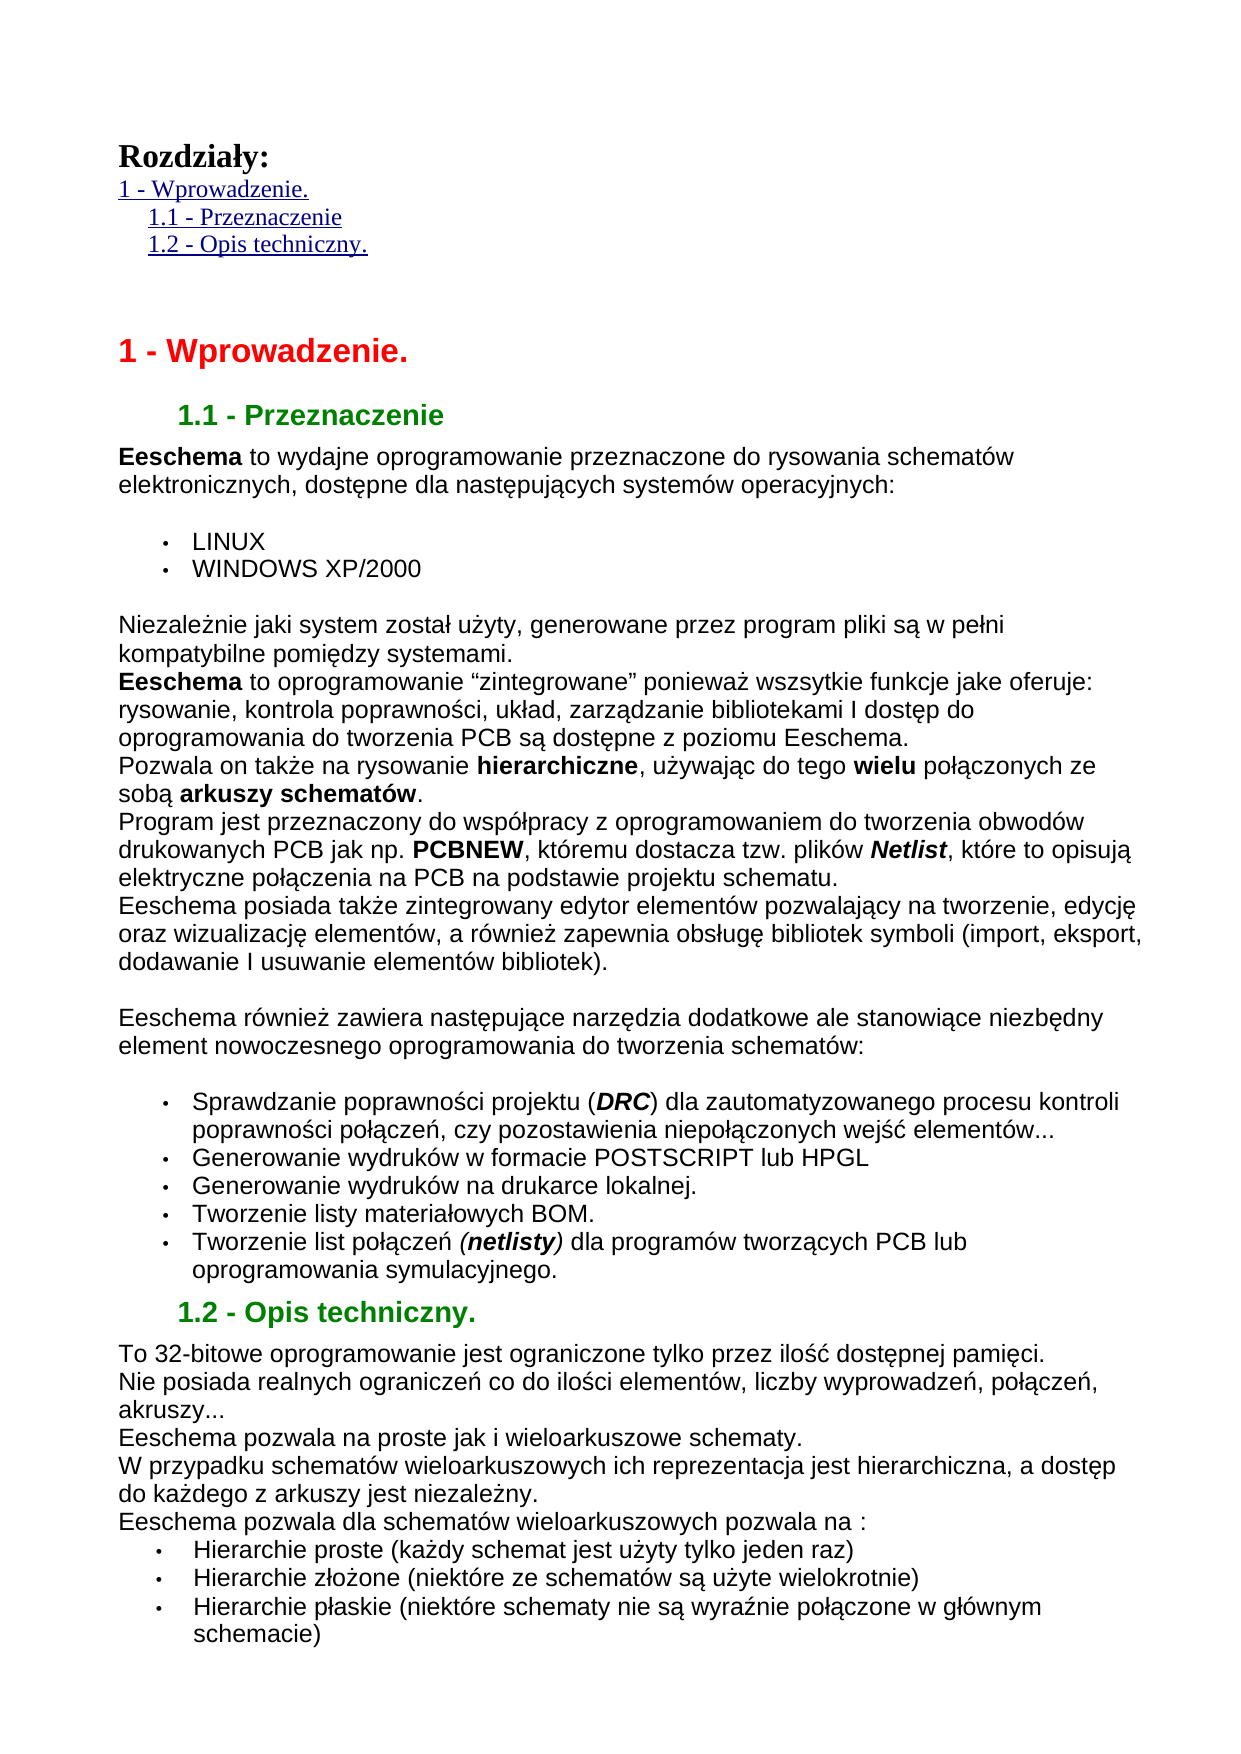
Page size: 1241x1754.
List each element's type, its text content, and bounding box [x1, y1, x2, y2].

text Eeschema pozwala dla schematów wieloarkuszowych pozwala na : [118, 1508, 1152, 1536]
text 1.2 - Opis techniczny. [148, 230, 1152, 258]
list Hierarchie złożone (niektóre ze schematów są użyte wielokrotnie) [156, 1564, 1152, 1592]
text Pozwala on także na rysowanie hierarchiczne, używając do tego wielu połączonych ze sobą arkuszy schematów. [118, 751, 1152, 807]
text Nie posiada realnych ograniczeń co do ilości elementów, liczby wyprowadzeń, połączeń, akruszy... [118, 1368, 1152, 1424]
list Hierarchie płaskie (niektóre schematy nie są wyraźnie połączone w głównym schemacie) [156, 1592, 1152, 1648]
list Tworzenie list połączeń (netlisty) dla programów tworzących PCB lub oprogramowania symulacyjnego. [162, 1228, 1152, 1284]
text Eeschema to oprogramowanie “zintegrowane” ponieważ wszsytkie funkcje jake oferuje: rysowanie, kontrola poprawności, układ, zarządzanie bibliotekami I dostęp do oprogramowania do tworzenia PCB są dostępne z poziomu Eeschema. [118, 667, 1152, 751]
text 1 - Wprowadzenie. [118, 175, 1152, 203]
text Niezależnie jaki system został użyty, generowane przez program pliki są w pełni kompatybilne pomiędzy systemami. [118, 611, 1152, 667]
text W przypadku schematów wieloarkuszowych ich reprezentacja jest hierarchiczna, a dostęp do każdego z arkuszy jest niezależny. [118, 1452, 1152, 1508]
text Eeschema pozwala na proste jak i wieloarkuszowe schematy. [118, 1424, 1152, 1452]
list Generowanie wydruków w formacie POSTSCRIPT lub HPGL [162, 1144, 1152, 1172]
list Tworzenie listy materiałowych BOM. [162, 1200, 1152, 1228]
text Eeschema również zawiera następujące narzędzia dodatkowe ale stanowiące niezbędny element nowoczesnego oprogramowania do tworzenia schematów: [118, 1003, 1152, 1059]
text Program jest przeznaczony do współpracy z oprogramowaniem do tworzenia obwodów drukowanych PCB jak np. PCBNEW, któremu dostacza tzw. plików Netlist, które to opisują elektryczne połączenia na PCB na podstawie projektu schematu. [118, 807, 1152, 891]
list Sprawdzanie poprawności projektu (DRC) dla zautomatyzowanego procesu kontroli poprawności połączeń, czy pozostawienia niepołączonych wejść elementów... [162, 1088, 1152, 1144]
list Generowanie wydruków na drukarce lokalnej. [162, 1172, 1152, 1200]
list LINUX [162, 527, 1152, 555]
text To 32-bitowe oprogramowanie jest ograniczone tylko przez ilość dostępnej pamięci. [118, 1340, 1152, 1368]
subtitle Opis techniczny. [177, 1296, 1152, 1328]
subtitle Wprowadzenie. [118, 332, 1152, 369]
text 1.1 - Przeznaczenie [148, 203, 1152, 230]
subtitle Rozdziały: [118, 138, 1152, 175]
subtitle Przeznaczenie [177, 399, 1152, 431]
text Eeschema to wydajne oprogramowanie przeznaczone do rysowania schematów elektronicznych, dostępne dla następujących systemów operacyjnych: [118, 443, 1152, 499]
text Eeschema posiada także zintegrowany edytor elementów pozwalający na tworzenie, edycję oraz wizualizację elementów, a również zapewnia obsługę bibliotek symboli (import, eksport, dodawanie I usuwanie elementów bibliotek). [118, 891, 1152, 976]
list WINDOWS XP/2000 [162, 555, 1152, 583]
list Hierarchie proste (każdy schemat jest użyty tylko jeden raz) [156, 1536, 1152, 1564]
